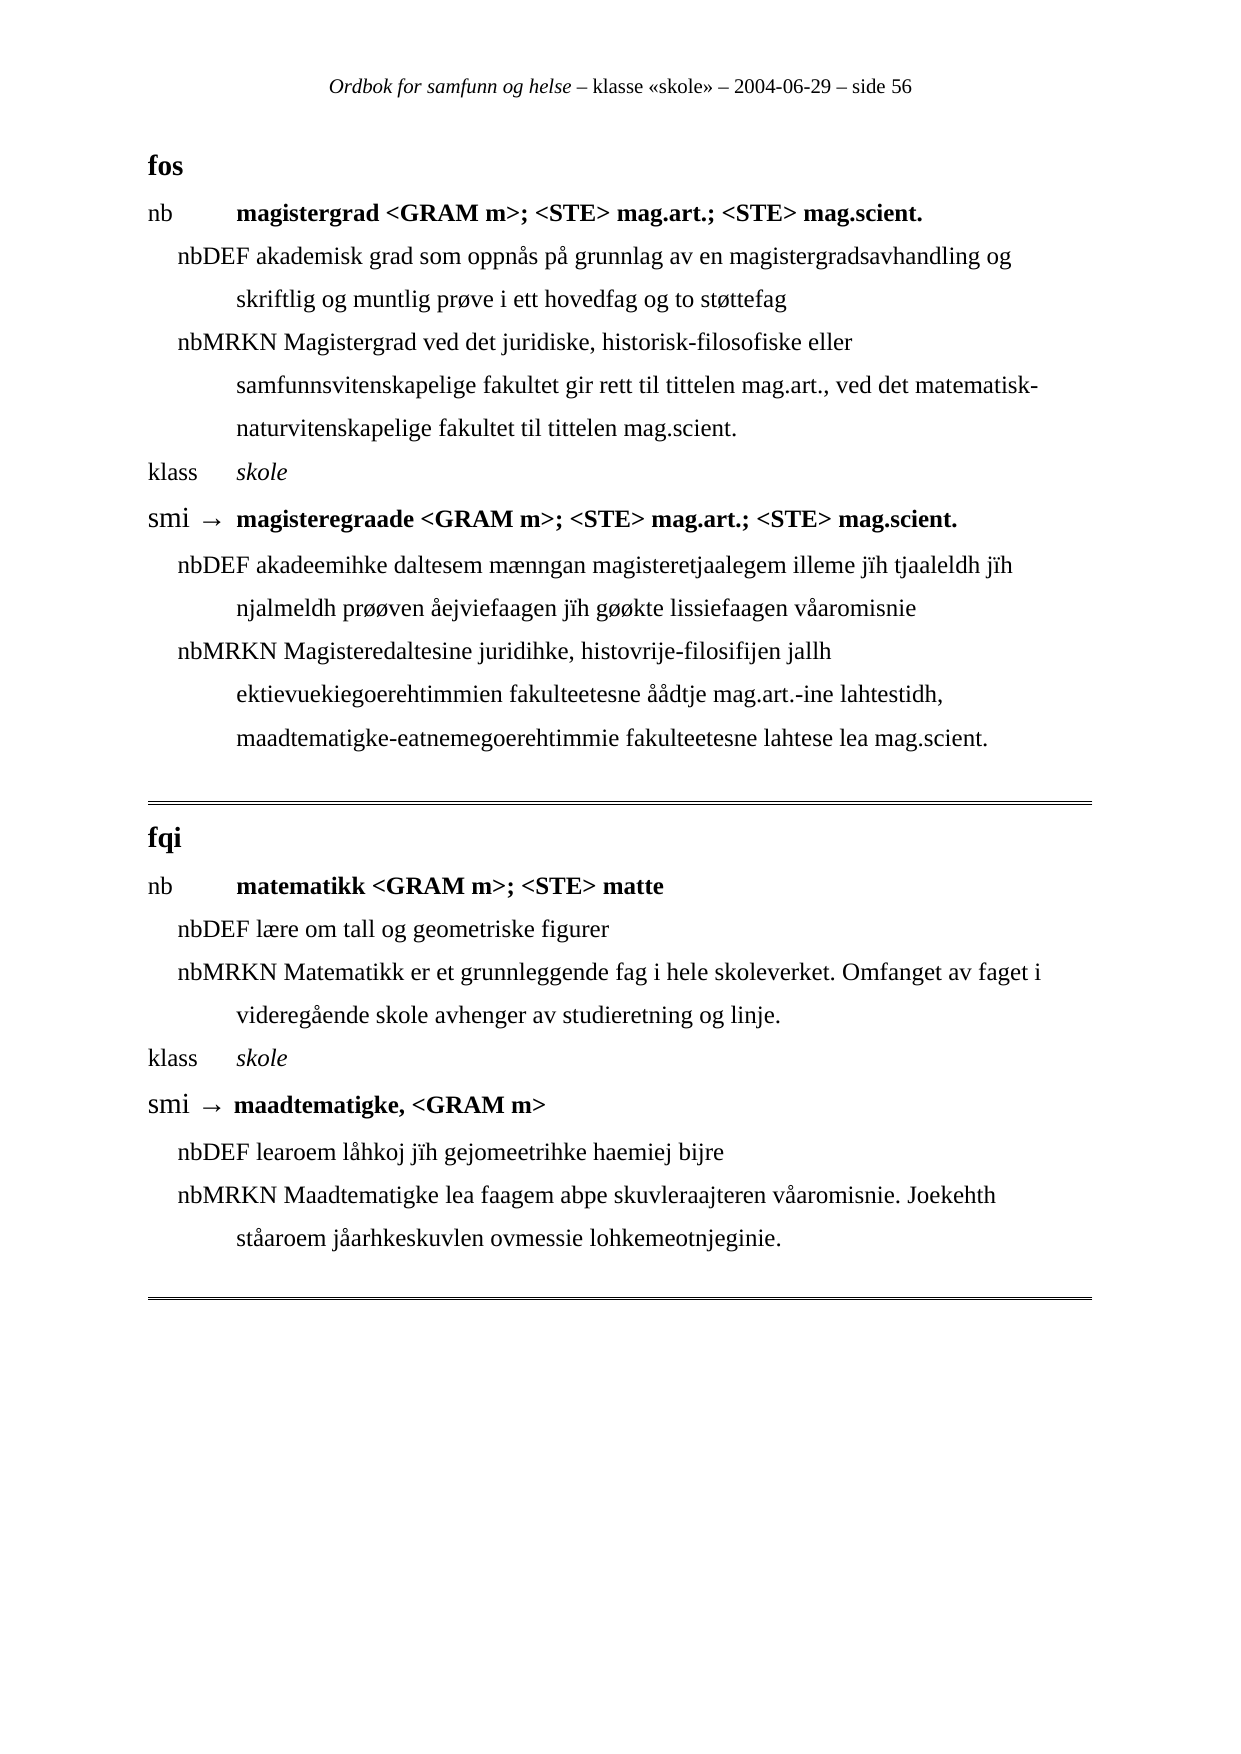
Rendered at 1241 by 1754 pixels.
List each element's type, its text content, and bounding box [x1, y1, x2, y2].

text nbDEF akademisk grad som oppnås på grunnlag av en magistergradsavhandling og skriftlig og muntlig prøve i ett hovedfag og to støttefag [177, 241, 1092, 313]
text smi → magisteregraade <GRAM m>; <STE> mag.art.; <STE> mag.scient. [148, 500, 1092, 533]
text nbDEF learoem låhkoj jïh gejomeetrihke haemiej bijre [177, 1137, 1092, 1165]
text nbMRKN Magistergrad ved det juridiske, historisk-filosofiske eller samfunnsvitenskapelige fakultet gir rett til tittelen mag.art., ved det matematisk-naturvitenskapelige fakultet til tittelen mag.scient. [177, 327, 1092, 442]
text smi → maadtematigke, <GRAM m> [148, 1086, 1092, 1120]
text klass skole [148, 457, 1092, 485]
text fqi [148, 820, 1092, 854]
text nbDEF akadeemihke daltesem mænngan magisteretjaalegem illeme jïh tjaaleldh jïh njalmeldh prøøven åejviefaagen jïh gøøkte lissiefaagen våaromisnie [177, 550, 1092, 622]
text fos [148, 148, 1092, 181]
text nbMRKN Magisteredaltesine juridihke, histovrije-filosifijen jallh ektievuekiegoerehtimmien fakulteetesne åådtje mag.art.-ine lahtestidh, maadtematigke-eatnemegoerehtimmie fakulteetesne lahtese lea mag.scient. [177, 636, 1092, 751]
text klass skole [148, 1043, 1092, 1072]
text nb matematikk <GRAM m>; <STE> matte [148, 871, 1092, 899]
text nbMRKN Matematikk er et grunnleggende fag i hele skoleverket. Omfanget av faget i videregående skole avhenger av studieretning og linje. [177, 957, 1092, 1029]
text nbMRKN Maadtematigke lea faagem abpe skuvleraajteren våaromisnie. Joekehth ståaroem jåarhkeskuvlen ovmessie lohkemeotnjeginie. [177, 1180, 1092, 1252]
text nb magistergrad <GRAM m>; <STE> mag.art.; <STE> mag.scient. [148, 198, 1092, 227]
text nbDEF lære om tall og geometriske figurer [177, 914, 1092, 943]
